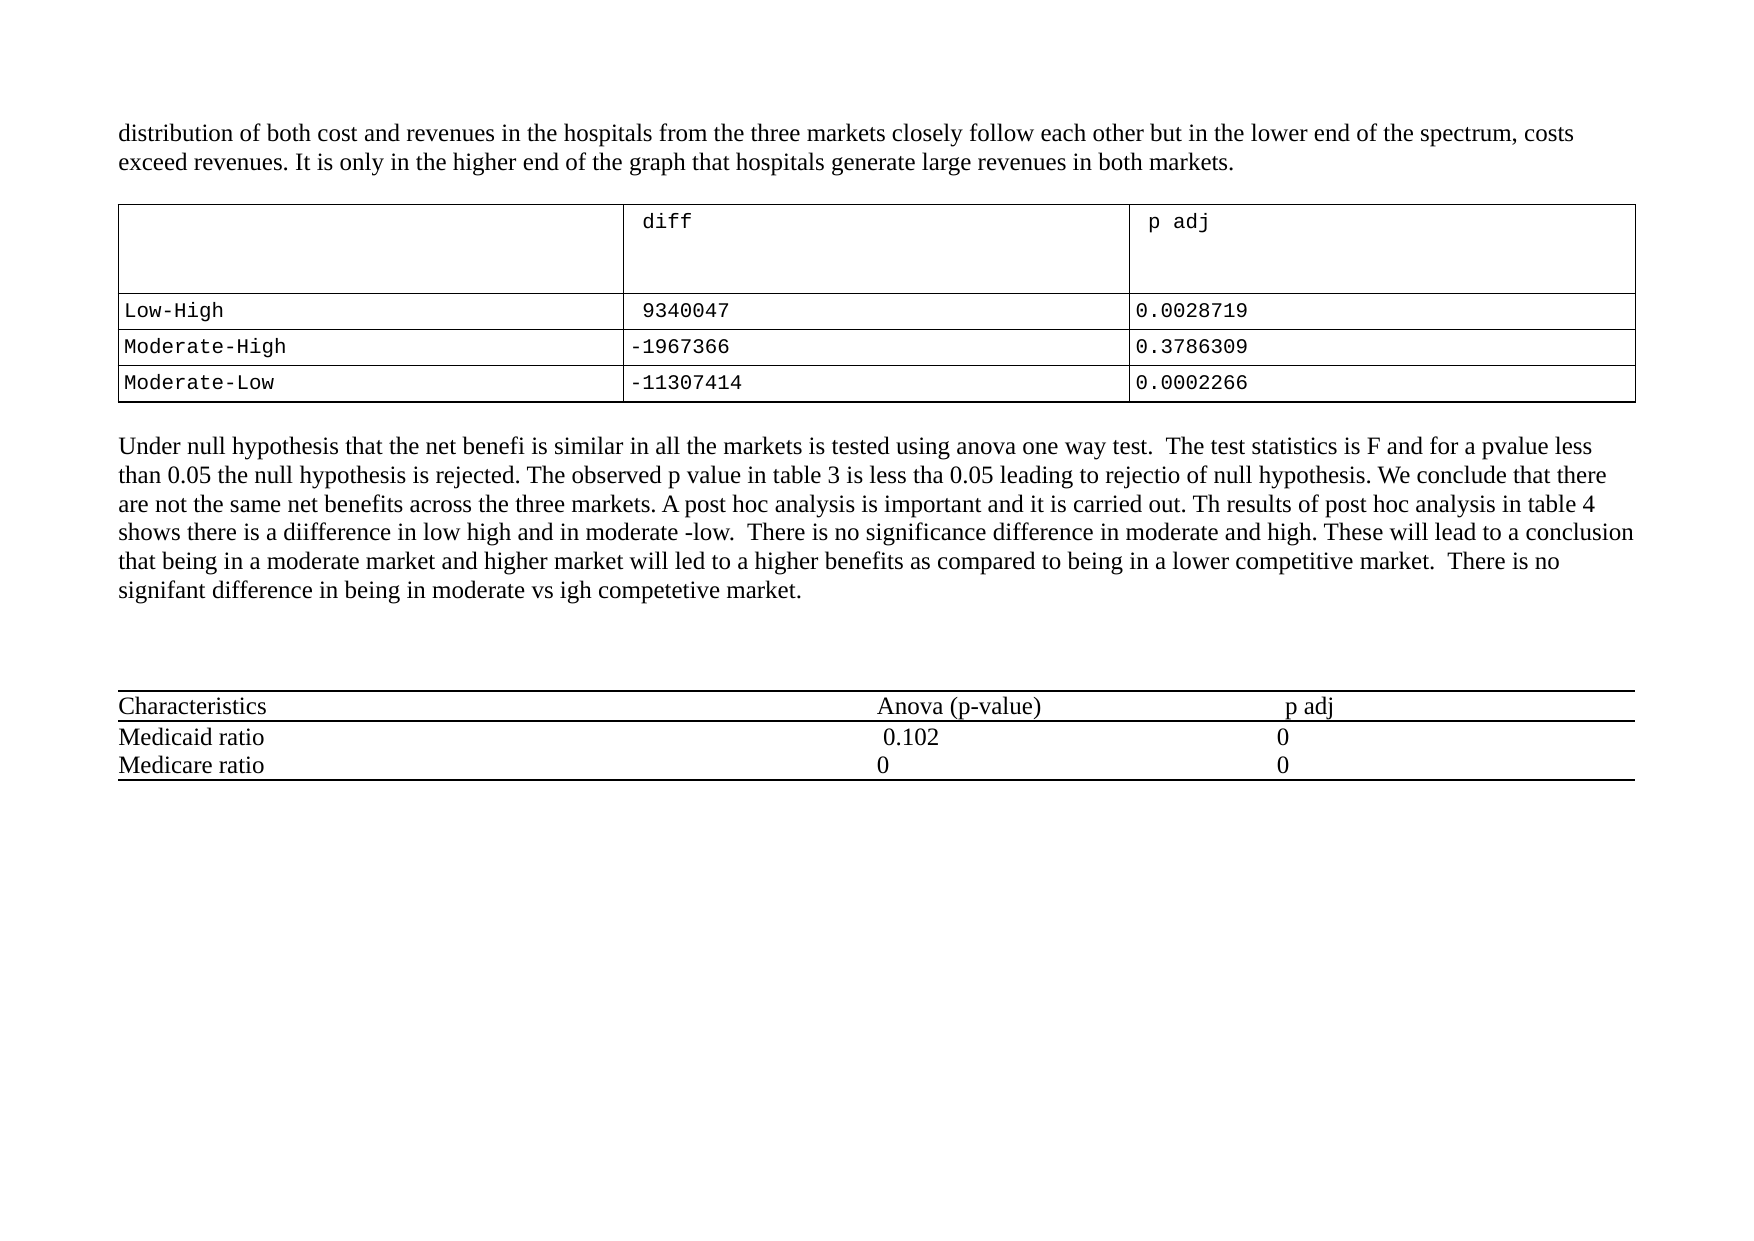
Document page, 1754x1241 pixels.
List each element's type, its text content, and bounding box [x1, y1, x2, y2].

table_cell Medicare ratio [118, 751, 877, 779]
table_cell Moderate-Low [119, 366, 623, 401]
table_cell 0.0002266 [1130, 366, 1635, 401]
table_header Characteristics [118, 692, 877, 720]
table_header diff [624, 205, 1129, 293]
table_cell -11307414 [624, 366, 1129, 401]
table_cell 0.0028719 [1130, 294, 1635, 329]
table_cell 0.102 0 [877, 722, 1635, 751]
table_cell 0.3786309 [1130, 330, 1635, 365]
table_cell -1967366 [624, 330, 1129, 365]
table_cell Medicaid ratio [118, 722, 877, 751]
text Under null hypothesis that the net benefi is similar in all the markets is tested using anova one way test. The test statistics is F and for a pvalue less than 0.05 the null hypothesis is rejected. The observed p value in table 3 is less tha 0.05 leading to rejectio of null hypothesis. We conclude that there are not the same net benefits across the three markets. A post hoc analysis is important and it is carried out. Th results of post hoc analysis in table 4 shows there is a diifference in low high and in moderate -low. There is no significance difference in moderate and high. These will lead to a conclusion that being in a moderate market and higher market will led to a higher benefits as compared to being in a lower competitive market. There is no signifant difference in being in moderate vs igh competetive market. [118, 431, 1635, 604]
table_cell 9340047 [624, 294, 1129, 329]
table_cell Moderate-High [119, 330, 623, 365]
table_cell Low-High [119, 294, 623, 329]
table_header [119, 205, 623, 293]
text distribution of both cost and revenues in the hospitals from the three markets closely follow each other but in the lower end of the spectrum, costs exceed revenues. It is only in the higher end of the graph that hospitals generate large revenues in both markets. [118, 118, 1635, 176]
table_header p adj [1130, 205, 1635, 293]
table_header Anova (p-value) p adj [877, 692, 1635, 720]
table_cell 0 0 [877, 751, 1635, 779]
